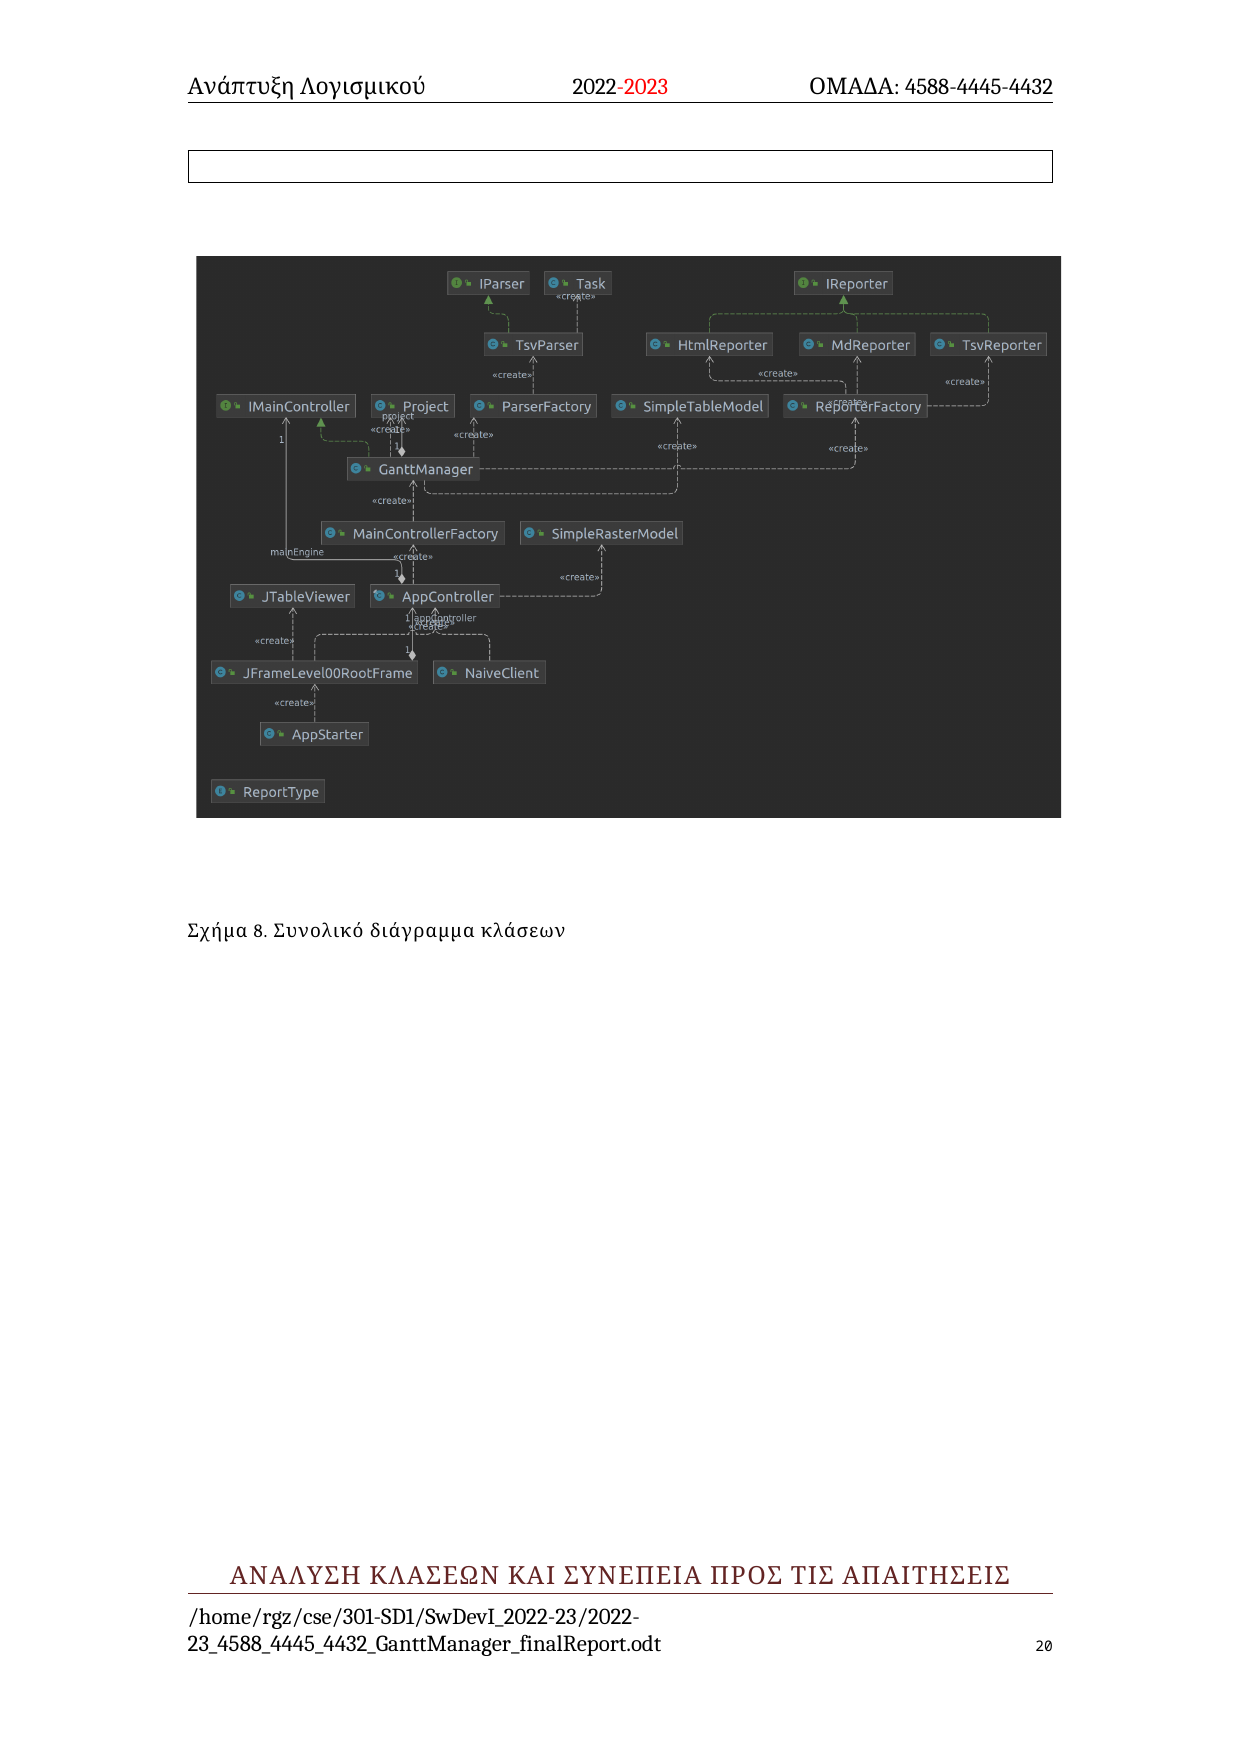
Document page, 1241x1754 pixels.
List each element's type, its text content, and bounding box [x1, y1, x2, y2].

text Σχήμα 8. Συνολικό διάγραμμα κλάσεων [187, 921, 1053, 943]
subtitle αναλυση κλασεων και συνεπεια προς τις απαιτησεισ [187, 1562, 1053, 1594]
picture [196, 256, 1062, 818]
